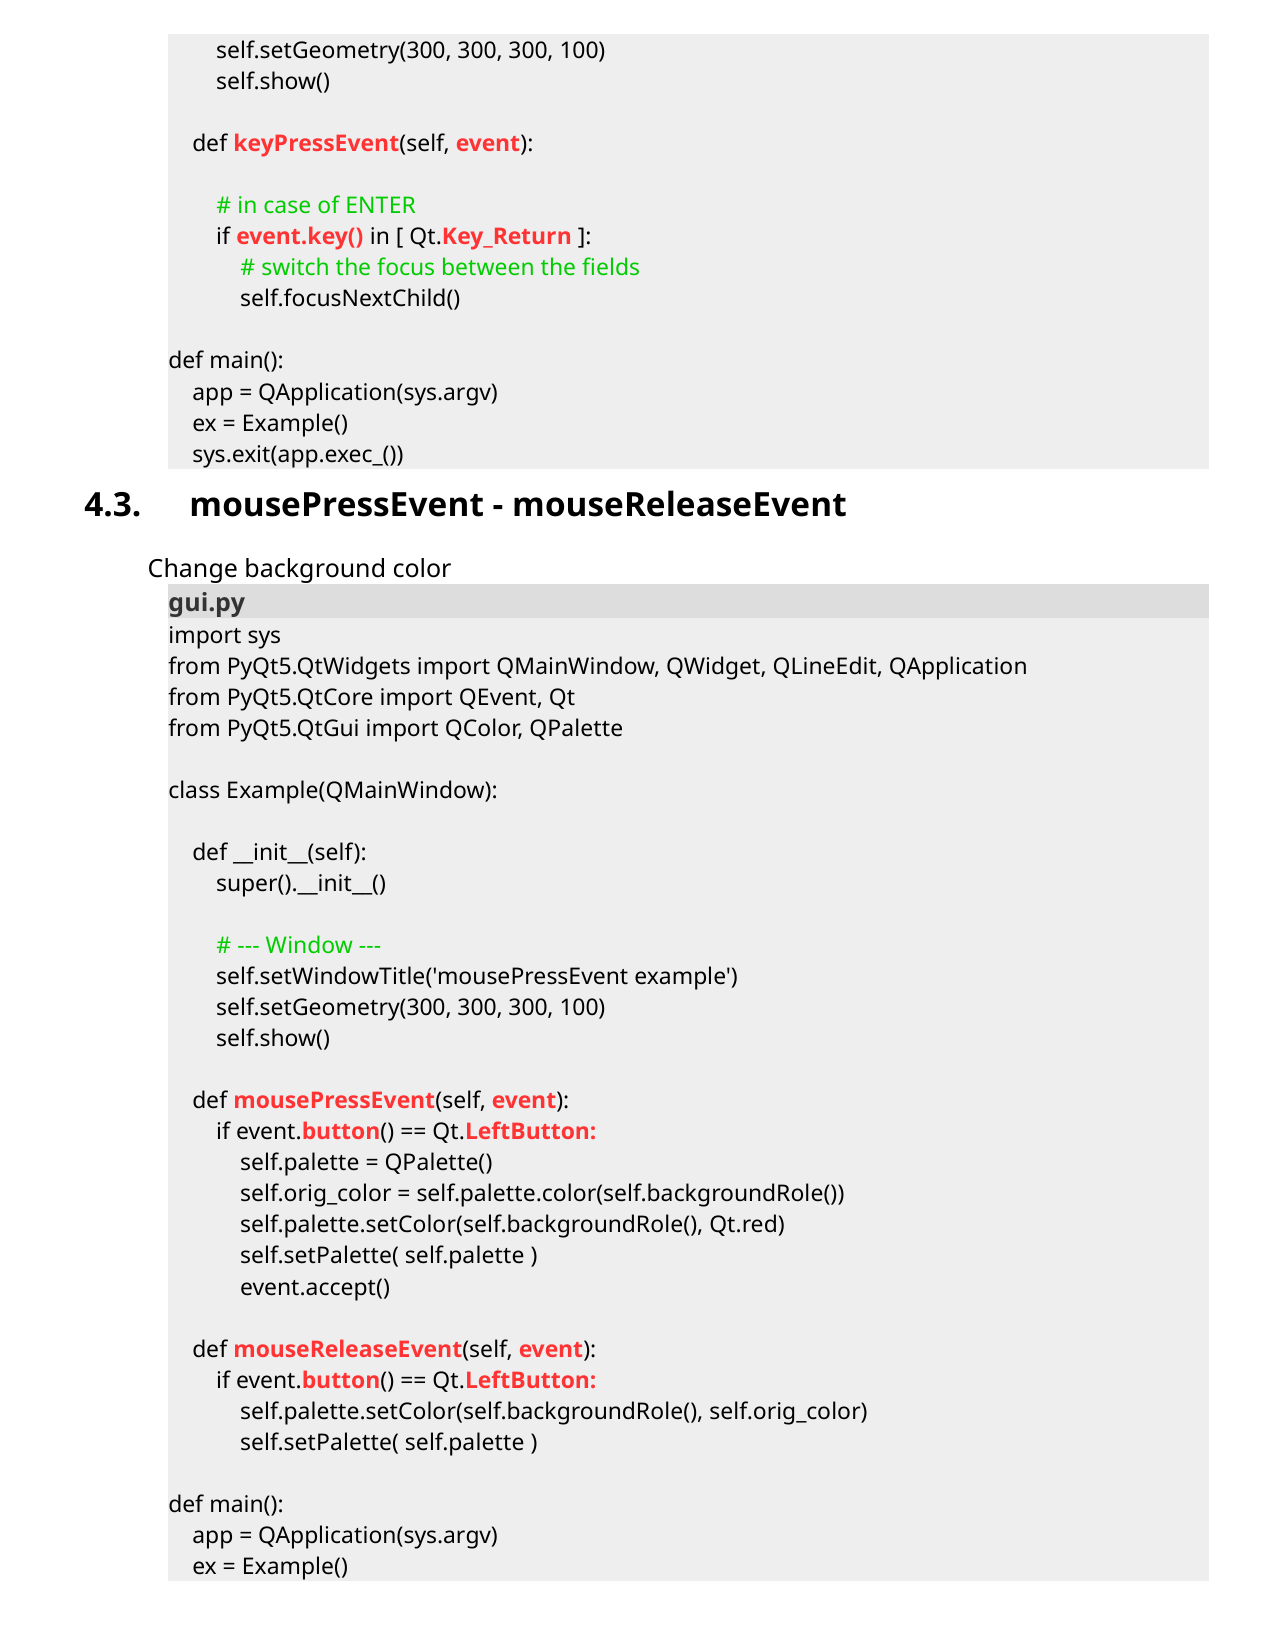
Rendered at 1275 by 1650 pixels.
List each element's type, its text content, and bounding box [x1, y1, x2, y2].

text app = QApplication(sys.argv) [168, 1519, 1209, 1550]
text def keyPressEvent(self, event): [168, 127, 1209, 158]
text self.palette = QPalette() [168, 1146, 1209, 1177]
text self.setGeometry(300, 300, 300, 100) [168, 991, 1209, 1022]
text self.palette.setColor(self.backgroundRole(), self.orig_color) [168, 1394, 1209, 1426]
text self.focusNextChild() [168, 282, 1209, 313]
text from PyQt5.QtGui import QColor, QPalette [168, 712, 1209, 743]
text # --- Window --- [168, 929, 1209, 960]
text def mousePressEvent(self, event): [168, 1084, 1209, 1115]
text sys.exit(app.exec_()) [168, 438, 1209, 469]
text class Example(QMainWindow): [168, 774, 1209, 805]
text def main(): [168, 1488, 1209, 1519]
text if event.button() == Qt.LeftButton: [168, 1115, 1209, 1146]
text ex = Example() [168, 1550, 1209, 1581]
text super().__init__() [168, 867, 1209, 898]
text self.show() [168, 65, 1209, 96]
text self.orig_color = self.palette.color(self.backgroundRole()) [168, 1177, 1209, 1208]
text self.show() [168, 1022, 1209, 1053]
text from PyQt5.QtCore import QEvent, Qt [168, 681, 1209, 712]
text def mouseReleaseEvent(self, event): [168, 1332, 1209, 1363]
text if event.button() == Qt.LeftButton: [168, 1363, 1209, 1394]
text from PyQt5.QtWidgets import QMainWindow, QWidget, QLineEdit, QApplication [168, 649, 1209, 681]
text # in case of ENTER [168, 189, 1209, 220]
text ex = Example() [168, 407, 1209, 438]
text def __init__(self): [168, 836, 1209, 867]
text self.setPalette( self.palette ) [168, 1239, 1209, 1270]
text if event.key() in [ Qt.Key_Return ]: [168, 220, 1209, 251]
text event.accept() [168, 1270, 1209, 1301]
subtitle mousePressEvent - mouseReleaseEvent [84, 481, 1209, 527]
text # switch the focus between the fields [168, 251, 1209, 282]
text self.setGeometry(300, 300, 300, 100) [168, 34, 1209, 65]
text self.palette.setColor(self.backgroundRole(), Qt.red) [168, 1208, 1209, 1239]
text app = QApplication(sys.argv) [168, 376, 1209, 407]
text self.setWindowTitle('mousePressEvent example') [168, 960, 1209, 991]
text self.setPalette( self.palette ) [168, 1426, 1209, 1457]
text gui.py [168, 584, 1209, 618]
text Change background color [132, 551, 1209, 584]
text import sys [168, 618, 1209, 649]
text def main(): [168, 344, 1209, 376]
